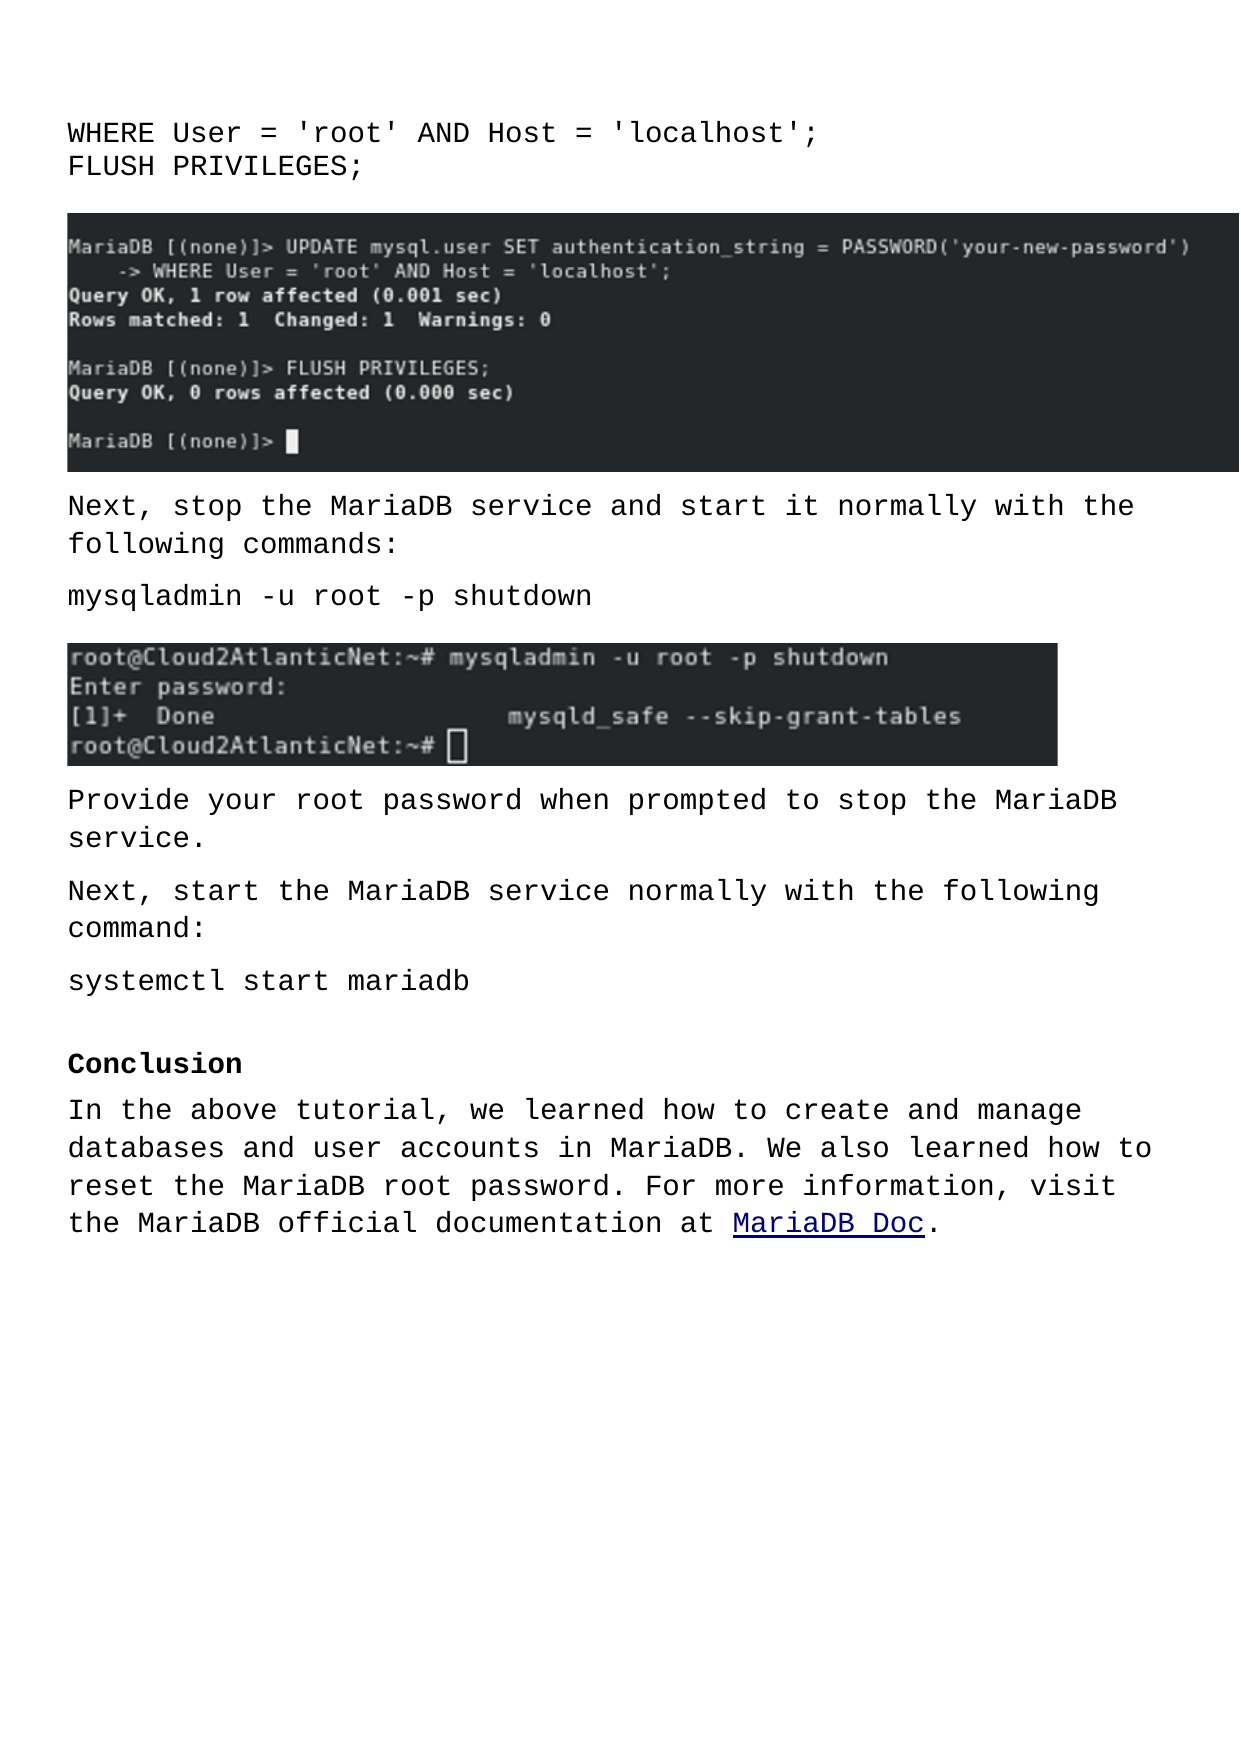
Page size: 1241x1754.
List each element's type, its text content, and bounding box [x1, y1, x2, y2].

subtitle Conclusion [67, 1049, 1166, 1082]
text Next, start the MariaDB service normally with the following command: [67, 876, 1166, 947]
text FLUSH PRIVILEGES; [67, 151, 1166, 184]
text mysqladmin -u root -p shutdown [67, 581, 1166, 614]
text systemctl start mariadb [67, 966, 1166, 999]
text WHERE User = 'root' AND Host = 'localhost'; [67, 118, 1166, 151]
text In the above tutorial, we learned how to create and manage databases and user accounts in MariaDB. We also learned how to reset the MariaDB root password. For more information, visit the MariaDB official documentation at MariaDB Doc. [67, 1095, 1166, 1242]
text Provide your root password when prompted to stop the MariaDB service. [67, 785, 1166, 856]
picture [67, 643, 1058, 766]
text Next, stop the MariaDB service and start it normally with the following commands: [67, 491, 1166, 562]
picture [67, 213, 1239, 472]
